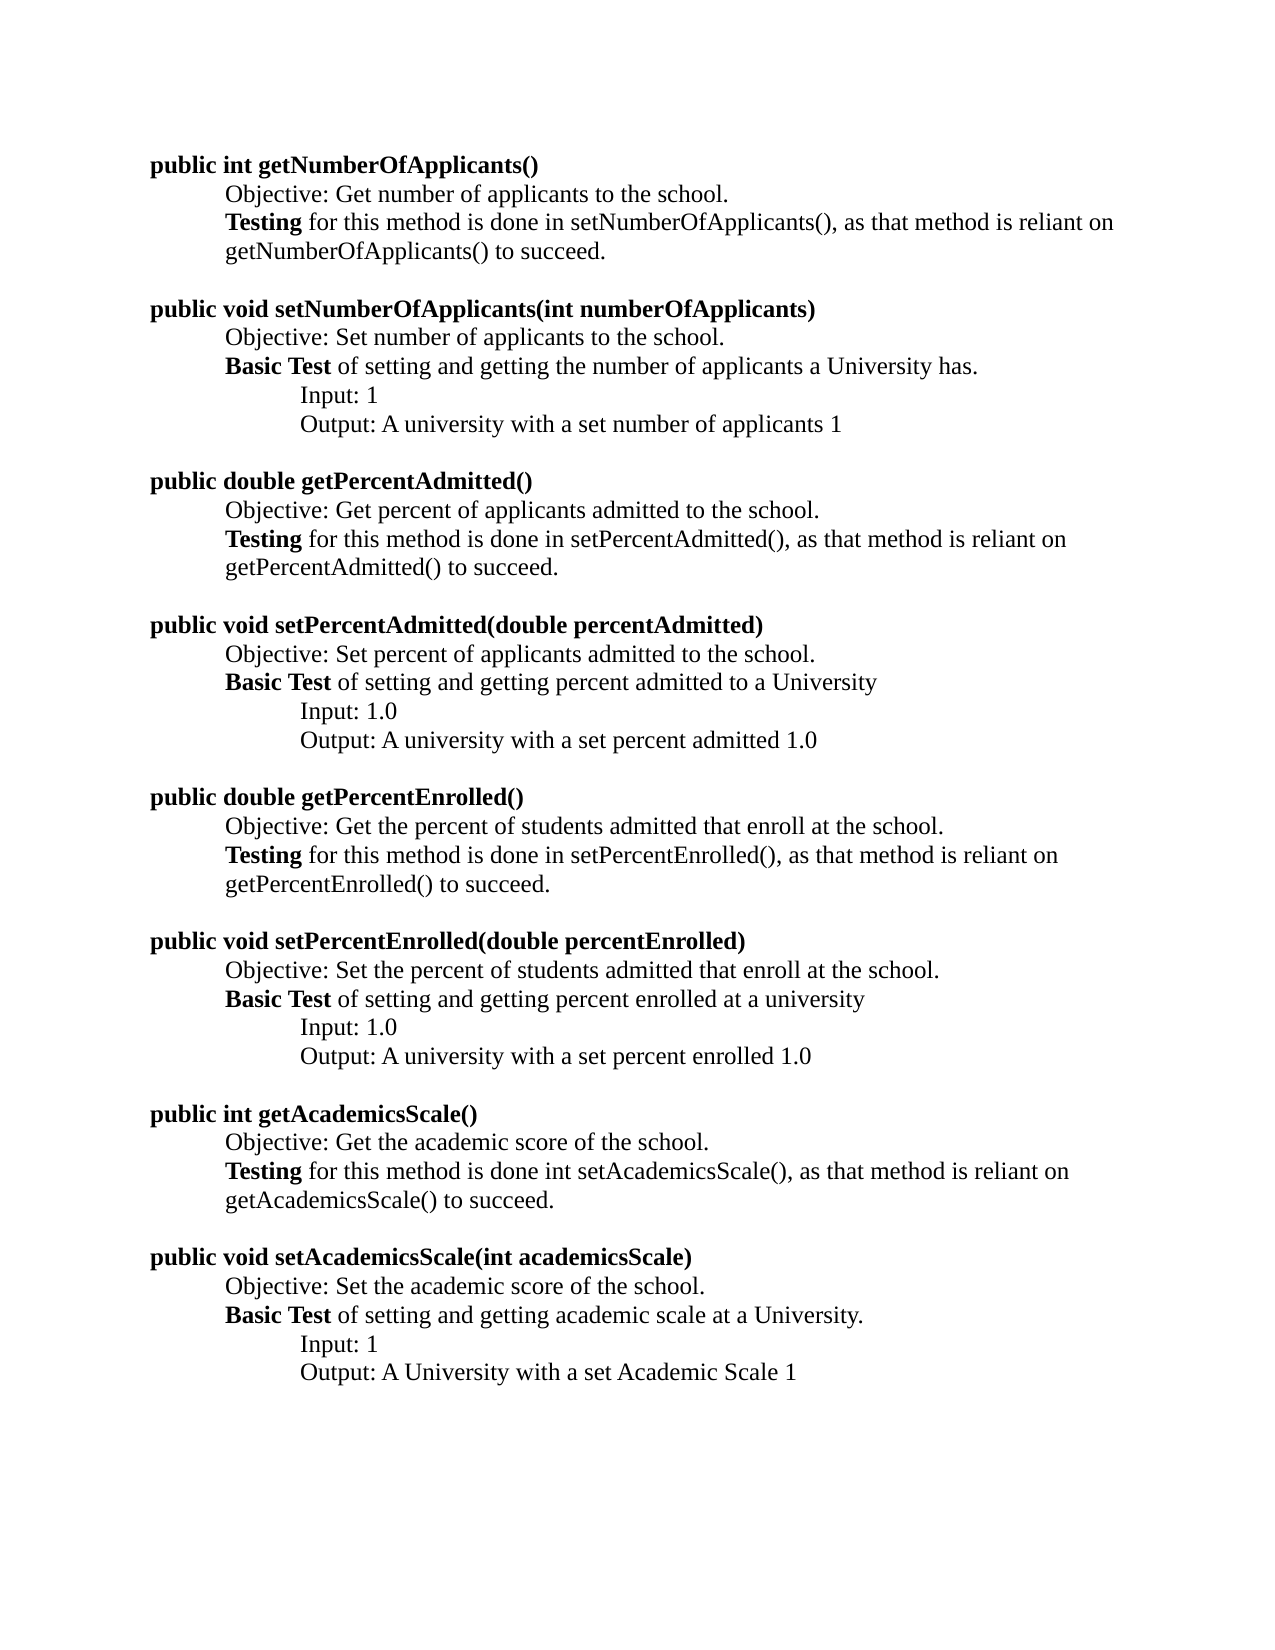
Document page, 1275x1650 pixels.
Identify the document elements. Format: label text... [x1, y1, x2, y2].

text Output: A university with a set percent admitted 1.0 [225, 725, 1125, 754]
text Input: 1 [225, 380, 1125, 409]
text Objective: Set the percent of students admitted that enroll at the school. [225, 955, 1125, 984]
text public void setNumberOfApplicants(int numberOfApplicants) [150, 294, 1125, 322]
text Output: A university with a set percent enrolled 1.0 [225, 1041, 1125, 1070]
text Basic Test of setting and getting the number of applicants a University has. [225, 351, 1125, 380]
text public void setAcademicsScale(int academicsScale) [150, 1242, 1125, 1271]
text public int getNumberOfApplicants() [150, 150, 1125, 179]
text Testing for this method is done in setNumberOfApplicants(), as that method is reliant on getNumberOfApplicants() to succeed. [225, 207, 1125, 265]
text Input: 1.0 [225, 696, 1125, 725]
text public void setPercentEnrolled(double percentEnrolled) [150, 926, 1125, 955]
text public int getAcademicsScale() [150, 1099, 1125, 1127]
text Basic Test of setting and getting percent enrolled at a university [225, 984, 1125, 1012]
text Basic Test of setting and getting percent admitted to a University [225, 667, 1125, 696]
text Output: A university with a set number of applicants 1 [225, 409, 1125, 437]
text Objective: Get the percent of students admitted that enroll at the school. [225, 811, 1125, 840]
text Basic Test of setting and getting academic scale at a University. [225, 1300, 1125, 1329]
text public double getPercentEnrolled() [150, 782, 1125, 811]
text Input: 1 [225, 1329, 1125, 1357]
text Objective: Set percent of applicants admitted to the school. [225, 639, 1125, 667]
text Objective: Get the academic score of the school. [225, 1127, 1125, 1156]
text Testing for this method is done in setPercentEnrolled(), as that method is reliant on getPercentEnrolled() to succeed. [225, 840, 1125, 897]
text Objective: Set the academic score of the school. [225, 1271, 1125, 1300]
text public void setPercentAdmitted(double percentAdmitted) [150, 610, 1125, 639]
text Objective: Get percent of applicants admitted to the school. [225, 495, 1125, 524]
text Input: 1.0 [225, 1012, 1125, 1041]
text public double getPercentAdmitted() [150, 466, 1125, 495]
text Testing for this method is done in setPercentAdmitted(), as that method is reliant on getPercentAdmitted() to succeed. [225, 524, 1125, 581]
text Objective: Set number of applicants to the school. [225, 322, 1125, 351]
text Output: A University with a set Academic Scale 1 [225, 1357, 1125, 1386]
text Testing for this method is done int setAcademicsScale(), as that method is reliant on getAcademicsScale() to succeed. [225, 1156, 1125, 1214]
text Objective: Get number of applicants to the school. [225, 179, 1125, 207]
